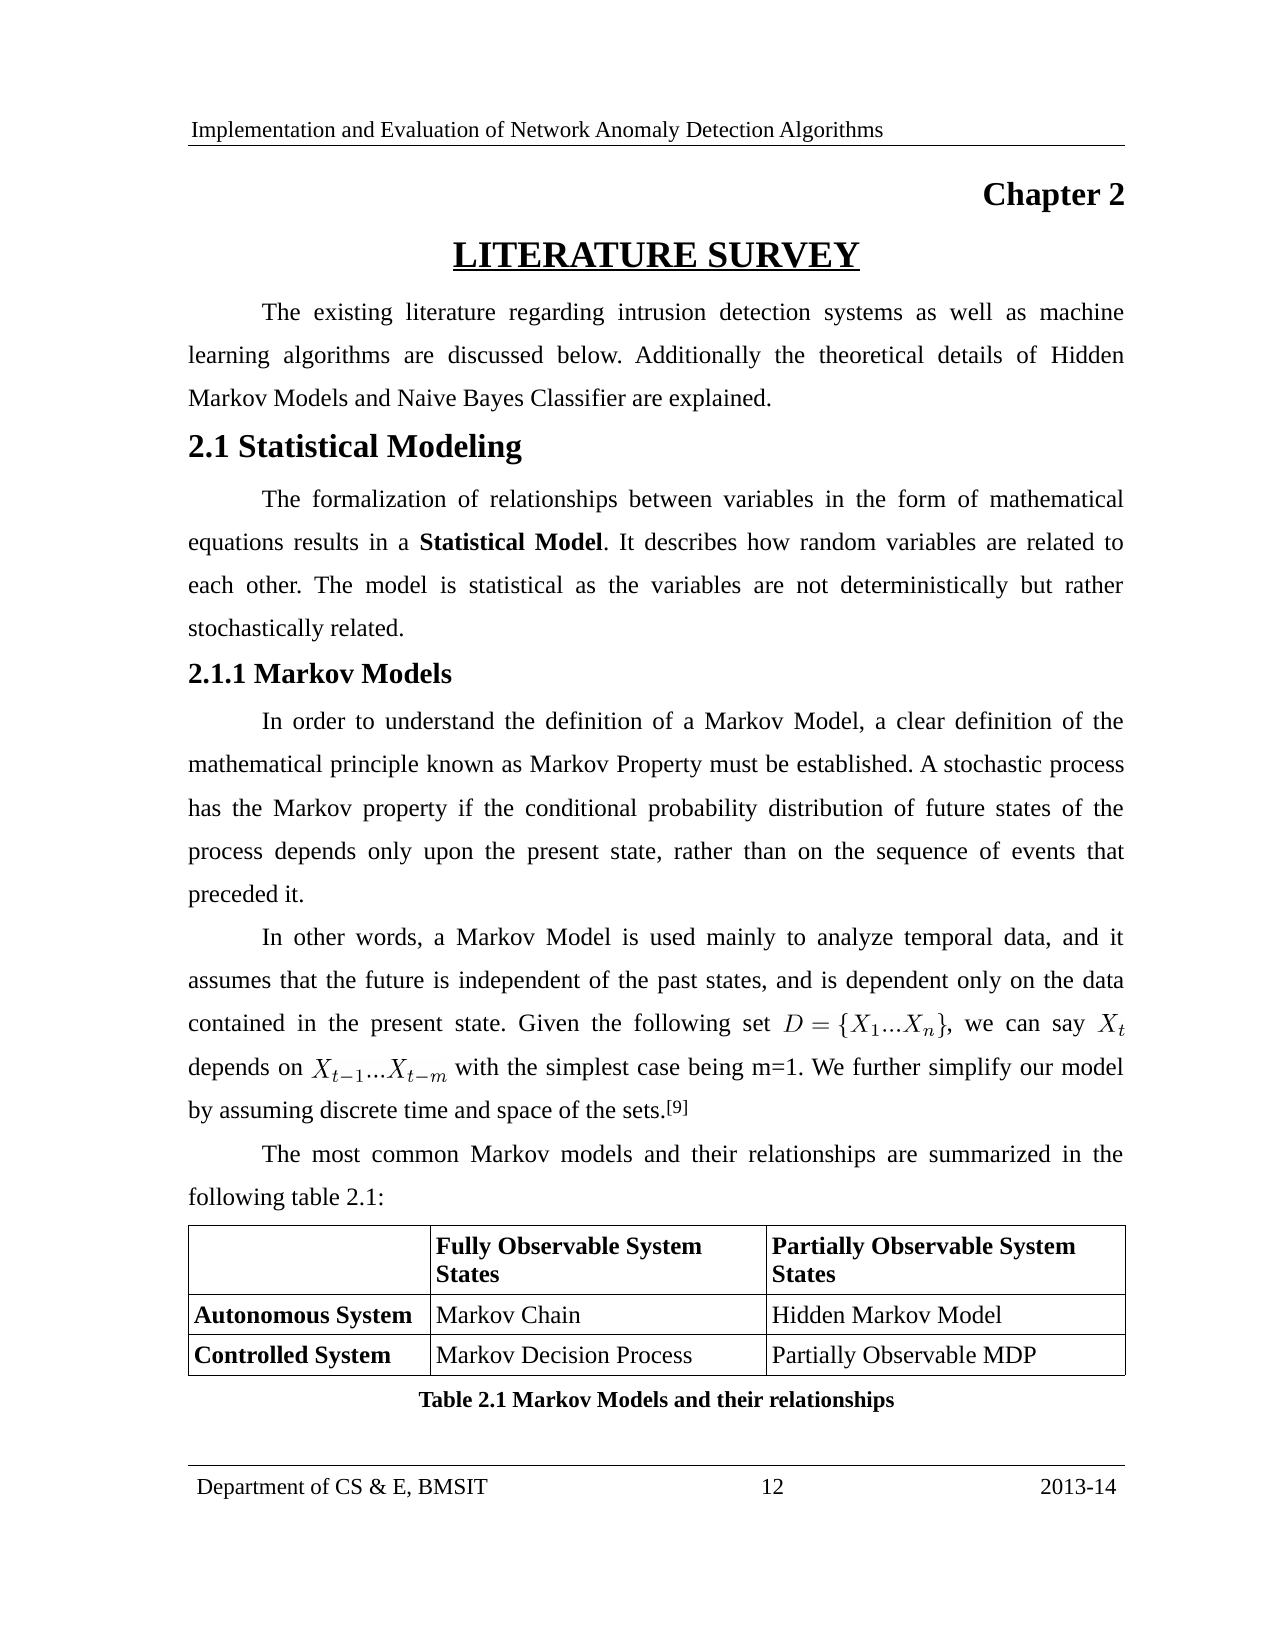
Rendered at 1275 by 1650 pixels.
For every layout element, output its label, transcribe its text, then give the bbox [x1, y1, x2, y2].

text Chapter 2 [188, 174, 1125, 213]
table_cell Markov Chain [431, 1295, 766, 1334]
table_cell Hidden Markov Model [767, 1295, 1125, 1334]
table_cell Autonomous System [189, 1295, 430, 1334]
text The most common Markov models and their relationships are summarized in the following table 2.1: [188, 1139, 1125, 1211]
text The formalization of relationships between variables in the form of mathematical equations results in a Statistical Model. It describes how random variables are related to each other. The model is statistical as the variables are not deterministically but rather stochastically related. [188, 484, 1125, 642]
text In other words, a Markov Model is used mainly to analyze temporal data, and it assumes that the future is independent of the past states, and is dependent only on the data contained in the present state. Given the following set , we can say depends on with the simplest case being m=1. We further simplify our model by assuming discrete time and space of the sets.[9] [188, 922, 1125, 1124]
table_cell Partially Observable MDP [767, 1335, 1125, 1375]
table_header [189, 1226, 430, 1294]
picture [1097, 1014, 1125, 1036]
text The existing literature regarding intrusion detection systems as well as machine learning algorithms are discussed below. Additionally the theoretical details of Hidden Markov Models and Naive Bayes Classifier are explained. [188, 297, 1125, 412]
table_header Partially Observable System States [767, 1226, 1125, 1294]
title LITERATURE SURVEY [188, 232, 1125, 275]
text In order to understand the definition of a Markov Model, a clear definition of the mathematical principle known as Markov Property must be established. A stochastic process has the Markov property if the conditional probability distribution of future states of the process depends only upon the present state, rather than on the sequence of events that preceded it. [188, 706, 1125, 908]
table_header Fully Observable System States [431, 1226, 766, 1294]
picture [783, 1013, 947, 1038]
text Table 2.1 Markov Models and their relationships [188, 1387, 1125, 1413]
picture [311, 1059, 447, 1082]
table_cell Controlled System [189, 1335, 430, 1375]
subtitle 2.1 Statistical Modeling [188, 426, 1125, 464]
subtitle 2.1.1 Markov Models [188, 656, 1125, 690]
table_cell Markov Decision Process [431, 1335, 766, 1375]
